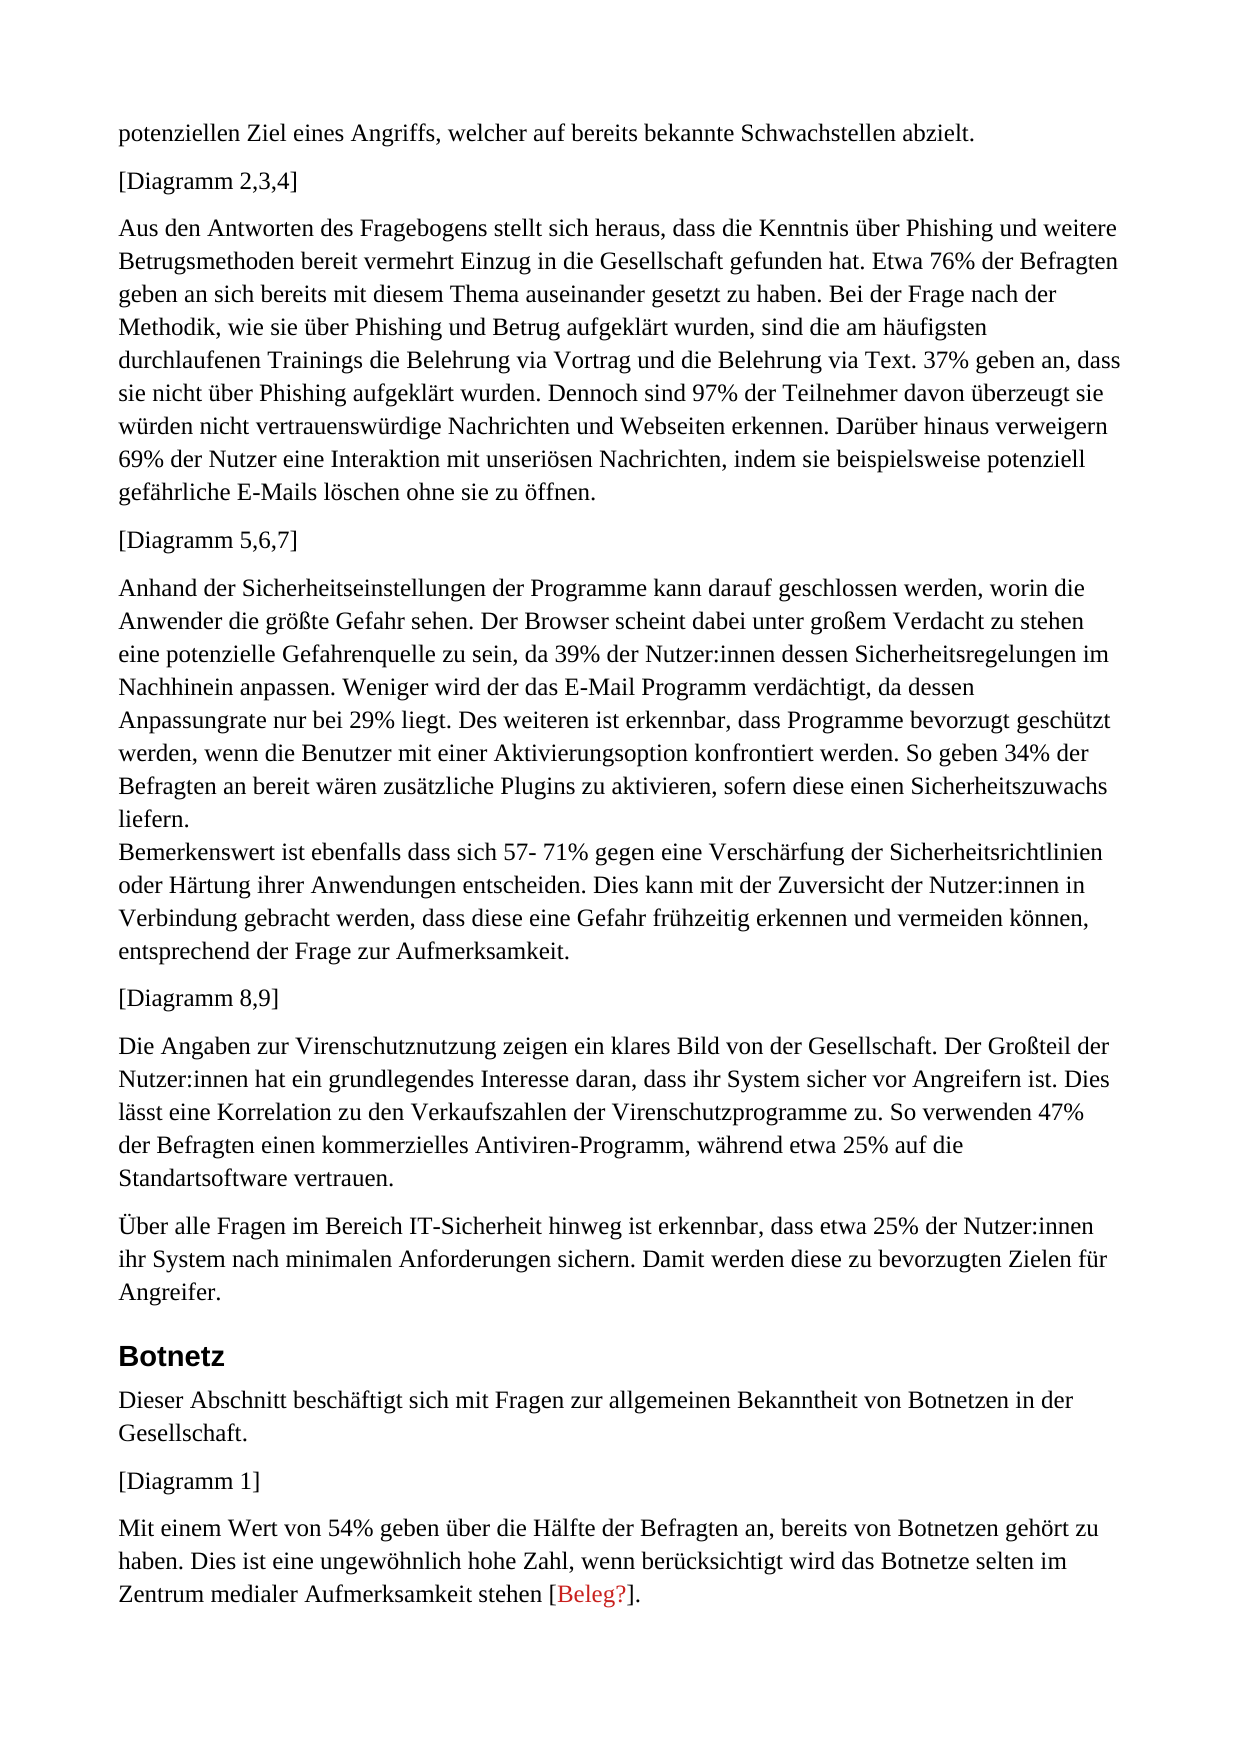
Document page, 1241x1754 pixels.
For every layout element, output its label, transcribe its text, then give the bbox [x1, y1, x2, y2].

text Mit einem Wert von 54% geben über die Hälfte der Befragten an, bereits von Botnetzen gehört zu haben. Dies ist eine ungewöhnlich hohe Zahl, wenn berücksichtigt wird das Botnetze selten im Zentrum medialer Aufmerksamkeit stehen [Beleg?]. [118, 1513, 1122, 1608]
text [Diagramm 1] [118, 1466, 1122, 1494]
text Anhand der Sicherheitseinstellungen der Programme kann darauf geschlossen werden, worin die Anwender die größte Gefahr sehen. Der Browser scheint dabei unter großem Verdacht zu stehen eine potenzielle Gefahrenquelle zu sein, da 39% der Nutzer:innen dessen Sicherheitsregelungen im Nachhinein anpassen. Weniger wird der das E-Mail Programm verdächtigt, da dessen Anpassungrate nur bei 29% liegt. Des weiteren ist erkennbar, dass Programme bevorzugt geschützt werden, wenn die Benutzer mit einer Aktivierungsoption konfrontiert werden. So geben 34% der Befragten an bereit wären zusätzliche Plugins zu aktivieren, sofern diese einen Sicherheitszuwachs liefern. Bemerkenswert ist ebenfalls dass sich 57- 71% gegen eine Verschärfung der Sicherheitsrichtlinien oder Härtung ihrer Anwendungen entscheiden. Dies kann mit der Zuversicht der Nutzer:innen in Verbindung gebracht werden, dass diese eine Gefahr frühzeitig erkennen und vermeiden können, entsprechend der Frage zur Aufmerksamkeit. [118, 573, 1122, 965]
text Aus den Antworten des Fragebogens stellt sich heraus, dass die Kenntnis über Phishing und weitere Betrugsmethoden bereit vermehrt Einzug in die Gesellschaft gefunden hat. Etwa 76% der Befragten geben an sich bereits mit diesem Thema auseinander gesetzt zu haben. Bei der Frage nach der Methodik, wie sie über Phishing und Betrug aufgeklärt wurden, sind die am häufigsten durchlaufenen Trainings die Belehrung via Vortrag und die Belehrung via Text. 37% geben an, dass sie nicht über Phishing aufgeklärt wurden. Dennoch sind 97% der Teilnehmer davon überzeugt sie würden nicht vertrauenswürdige Nachrichten und Webseiten erkennen. Darüber hinaus verweigern 69% der Nutzer eine Interaktion mit unseriösen Nachrichten, indem sie beispielsweise potenziell gefährliche E-Mails löschen ohne sie zu öffnen. [118, 213, 1122, 506]
text Über alle Fragen im Bereich IT-Sicherheit hinweg ist erkennbar, dass etwa 25% der Nutzer:innen ihr System nach minimalen Anforderungen sichern. Damit werden diese zu bevorzugten Zielen für Angreifer. [118, 1211, 1122, 1306]
text [Diagramm 5,6,7] [118, 525, 1122, 554]
text potenziellen Ziel eines Angriffs, welcher auf bereits bekannte Schwachstellen abzielt. [118, 118, 1122, 147]
text Dieser Abschnitt beschäftigt sich mit Fragen zur allgemeinen Bekanntheit von Botnetzen in der Gesellschaft. [118, 1385, 1122, 1447]
text [Diagramm 2,3,4] [118, 166, 1122, 194]
text Die Angaben zur Virenschutznutzung zeigen ein klares Bild von der Gesellschaft. Der Großteil der Nutzer:innen hat ein grundlegendes Interesse daran, dass ihr System sicher vor Angreifern ist. Dies lässt eine Korrelation zu den Verkaufszahlen der Virenschutzprogramme zu. So verwenden 47% der Befragten einen kommerzielles Antiviren-Programm, während etwa 25% auf die Standartsoftware vertrauen. [118, 1031, 1122, 1192]
text [Diagramm 8,9] [118, 983, 1122, 1012]
subtitle Botnetz [118, 1339, 1122, 1373]
